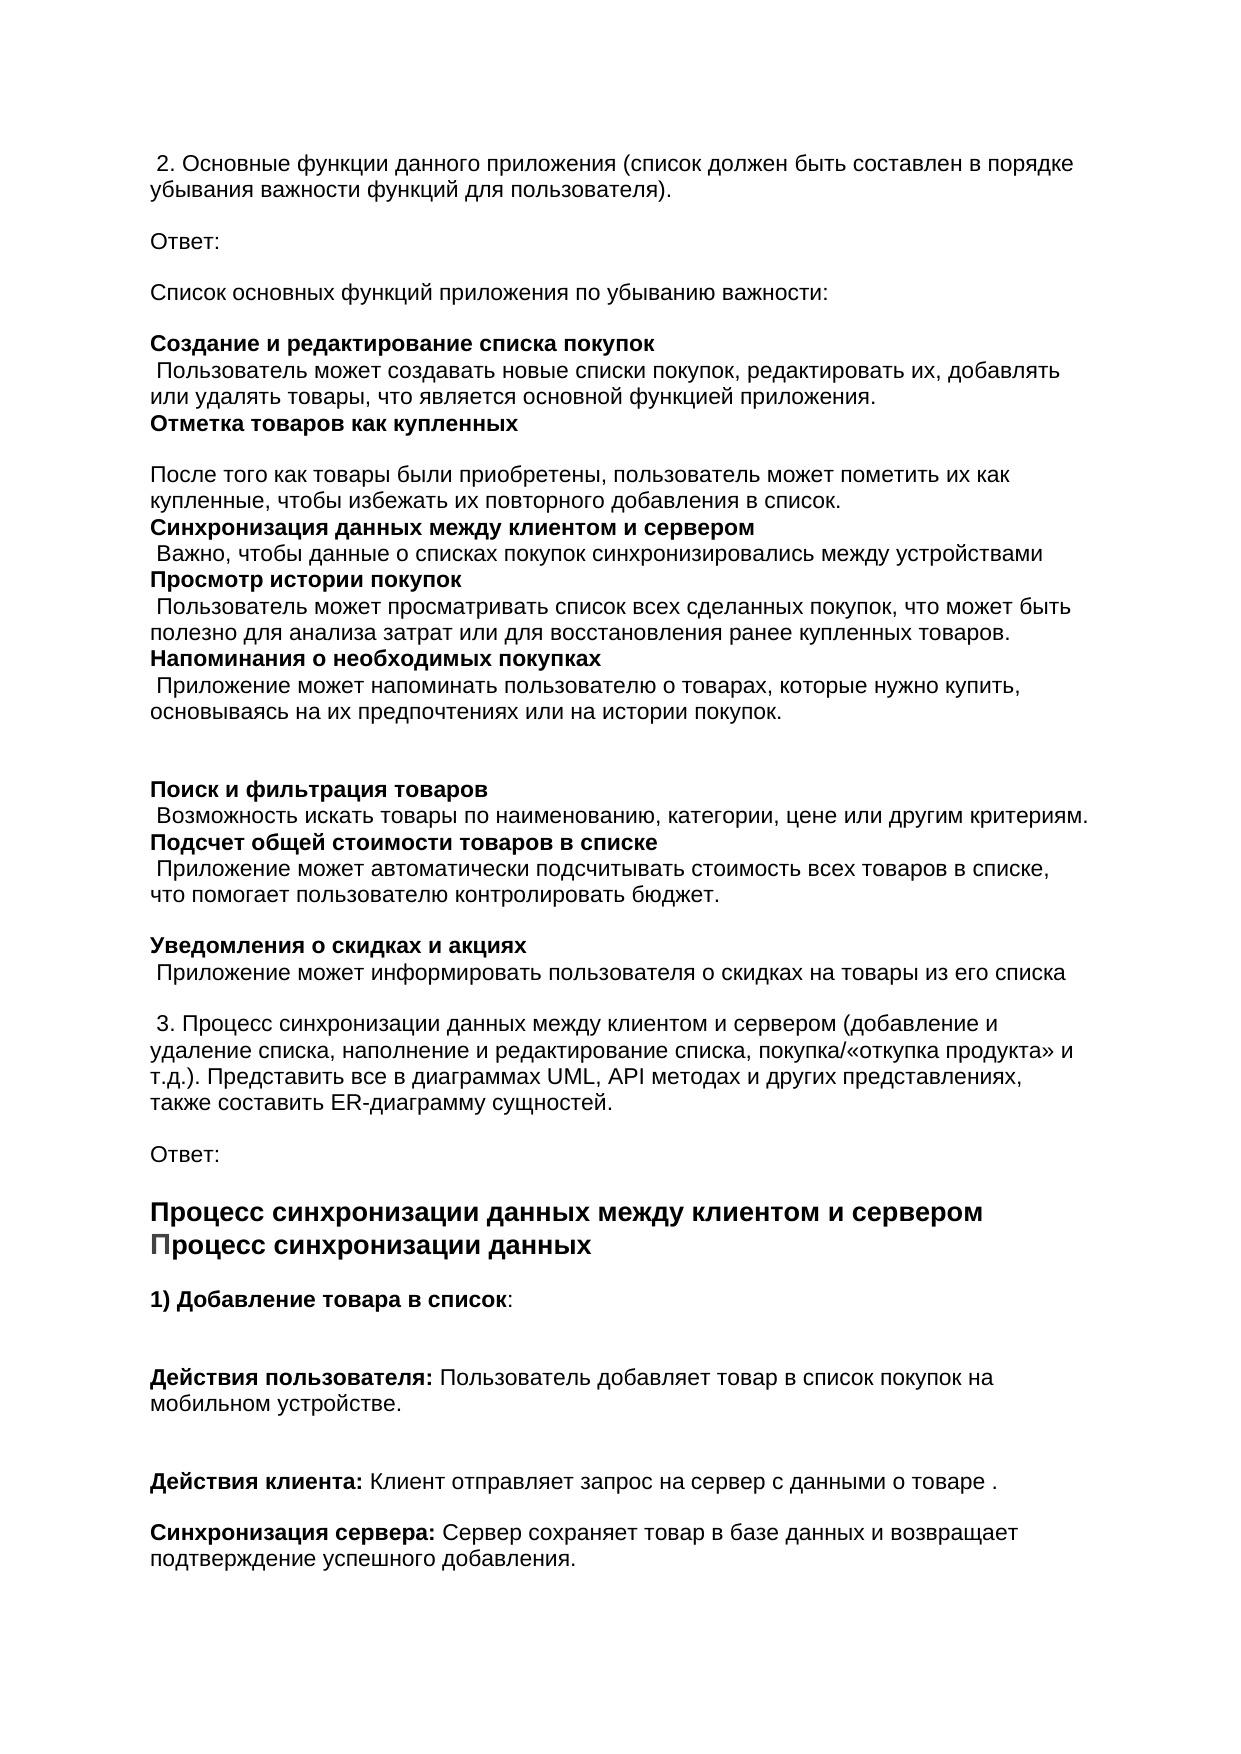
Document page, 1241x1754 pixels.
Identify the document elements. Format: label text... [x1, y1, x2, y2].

text Действия клиента: Клиент отправляет запрос на сервер с данными о товаре . [150, 1468, 1090, 1494]
text Уведомления о скидках и акциях Приложение может информировать пользователя о скидках на товары из его списка [150, 932, 1090, 985]
text Поиск и фильтрация товаров Возможность искать товары по наименованию, категории, цене или другим критериям. Подсчет общей стоимости товаров в списке Приложение может автоматически подсчитывать стоимость всех товаров в списке, что помогает пользователю контролировать бюджет. [150, 776, 1090, 907]
text Ответ: [150, 228, 1090, 254]
text Создание и редактирование списка покупок Пользователь может создавать новые списки покупок, редактировать их, добавлять или удалять товары, что является основной функцией приложения. Отметка товаров как купленных [150, 330, 1090, 436]
subtitle Процесс синхронизации данных между клиентом и сервером Процесс синхронизации данных [150, 1196, 1090, 1261]
text 2. Основные функции данного приложения (список должен быть составлен в порядке убывания важности функций для пользователя). [150, 150, 1090, 203]
text Список основных функций приложения по убыванию важности: [150, 279, 1090, 305]
text Действия пользователя: Пользователь добавляет товар в список покупок на мобильном устройстве. [150, 1364, 1090, 1443]
text Ответ: [150, 1141, 1090, 1167]
text 1) Добавление товара в список: [150, 1286, 1090, 1339]
text 3. Процесс синхронизации данных между клиентом и сервером (добавление и удаление списка, наполнение и редактирование списка, покупка/«откупка продукта» и т.д.). Представить все в диаграммах UML, API методах и других представлениях, также составить ER-диаграмму сущностей. [150, 1010, 1090, 1116]
text Синхронизация сервера: Сервер сохраняет товар в базе данных и возвращает подтверждение успешного добавления. [150, 1519, 1090, 1598]
text После того как товары были приобретены, пользователь может пометить их как купленные, чтобы избежать их повторного добавления в список. Синхронизация данных между клиентом и сервером Важно, чтобы данные о списках покупок синхронизировались между устройствами Просмотр истории покупок Пользователь может просматривать список всех сделанных покупок, что может быть полезно для анализа затрат или для восстановления ранее купленных товаров. Напоминания о необходимых покупках Приложение может напоминать пользователю о товарах, которые нужно купить, основываясь на их предпочтениях или на истории покупок. [150, 461, 1090, 751]
